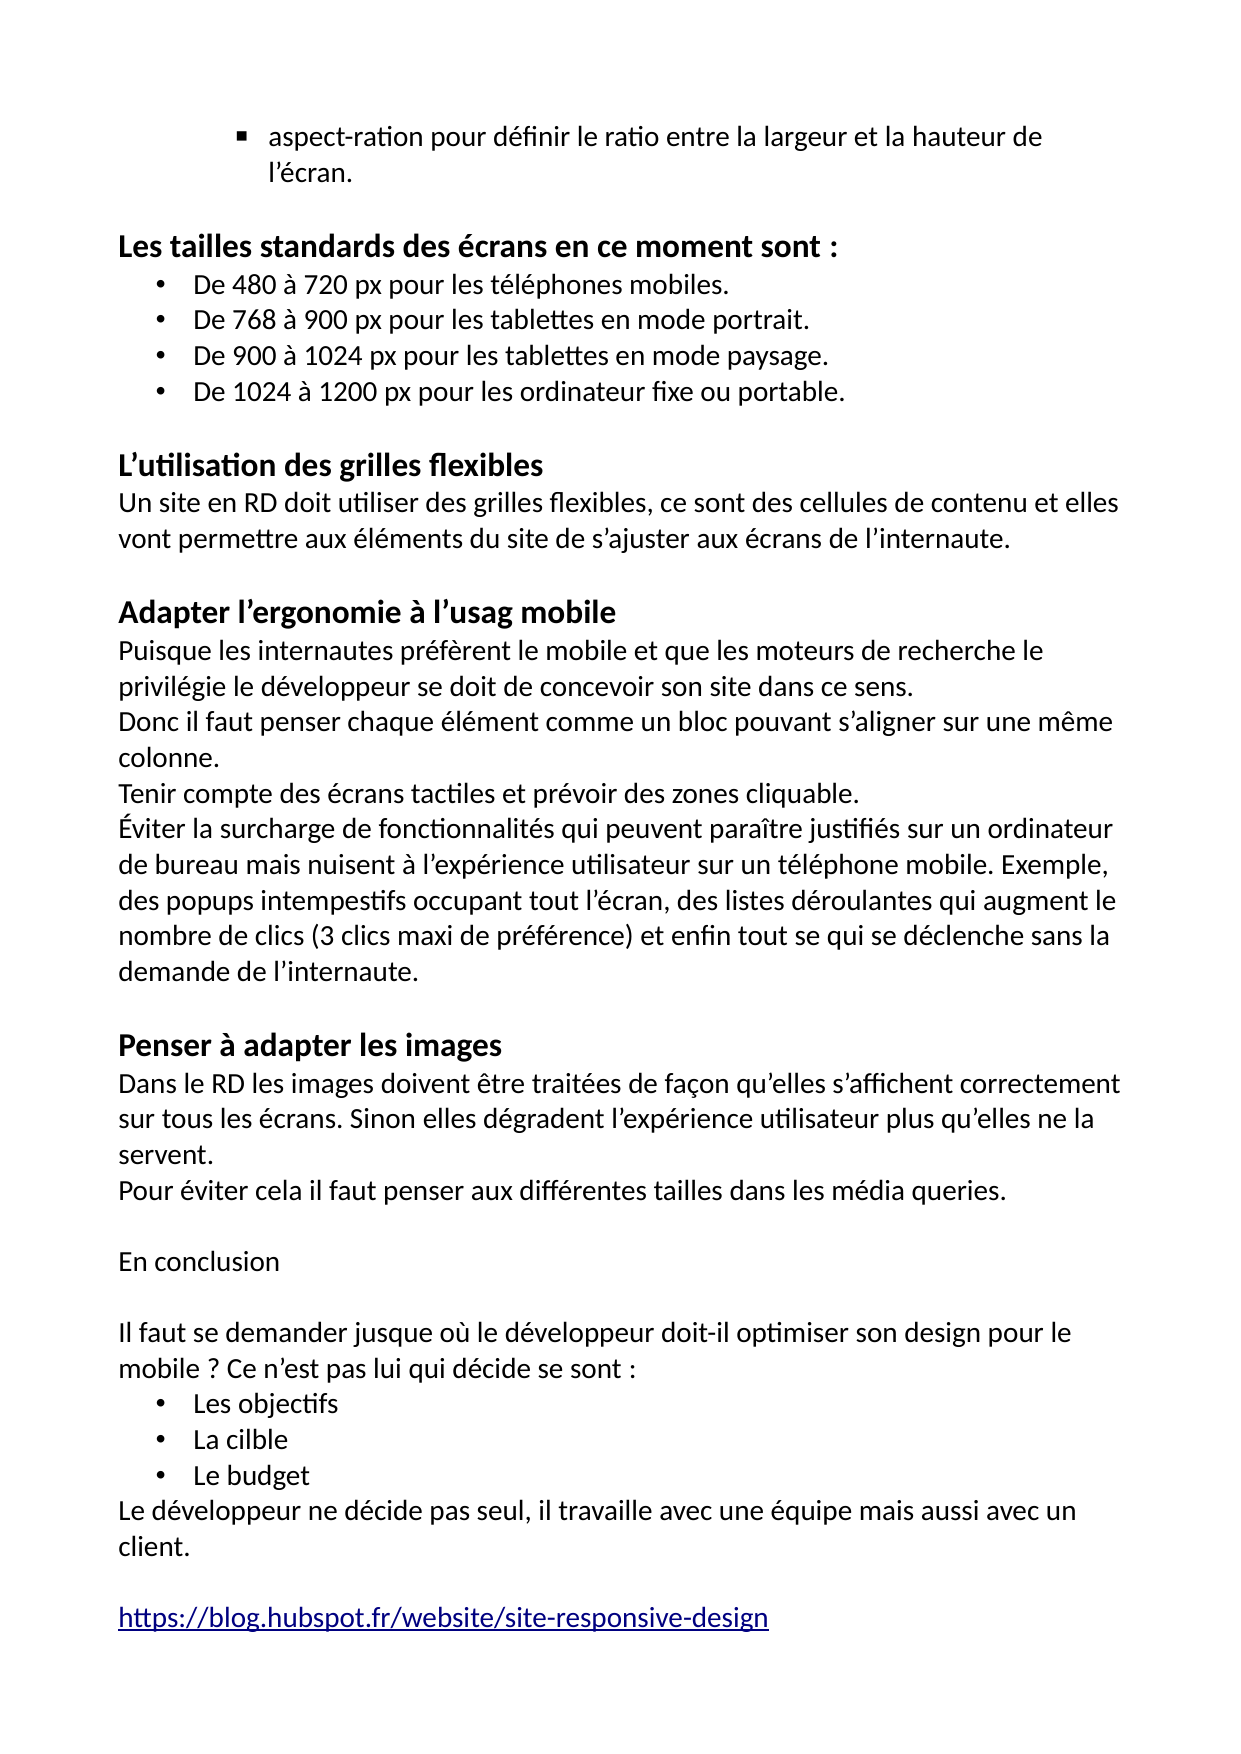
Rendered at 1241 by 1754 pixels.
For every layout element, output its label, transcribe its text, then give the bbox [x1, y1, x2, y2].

list De 768 à 900 px pour les tablettes en mode portrait. [156, 301, 1122, 337]
text Donc il faut penser chaque élément comme un bloc pouvant s’aligner sur une même colonne. [118, 703, 1122, 775]
list La cilble [156, 1421, 1122, 1457]
text En conclusion [118, 1243, 1122, 1278]
text Il faut se demander jusque où le développeur doit-il optimiser son design pour le mobile ? Ce n’est pas lui qui décide se sont : [118, 1314, 1122, 1385]
text Penser à adapter les images [118, 1024, 1122, 1065]
text Puisque les internautes préfèrent le mobile et que les moteurs de recherche le privilégie le développeur se doit de concevoir son site dans ce sens. [118, 632, 1122, 703]
text https://blog.hubspot.fr/website/site-responsive-design [118, 1599, 1122, 1635]
list De 1024 à 1200 px pour les ordinateur fixe ou portable. [156, 373, 1122, 408]
text Tenir compte des écrans tactiles et prévoir des zones cliquable. [118, 775, 1122, 810]
text Dans le RD les images doivent être traitées de façon qu’elles s’affichent correctement sur tous les écrans. Sinon elles dégradent l’expérience utilisateur plus qu’elles ne la servent. [118, 1065, 1122, 1172]
text Adapter l’ergonomie à l’usag mobile [118, 591, 1122, 632]
list De 900 à 1024 px pour les tablettes en mode paysage. [156, 337, 1122, 373]
text Le développeur ne décide pas seul, il travaille avec une équipe mais aussi avec un client. [118, 1492, 1122, 1563]
text Pour éviter cela il faut penser aux différentes tailles dans les média queries. [118, 1172, 1122, 1207]
list Les objectifs [156, 1385, 1122, 1421]
list Le budget [156, 1457, 1122, 1492]
text L’utilisation des grilles flexibles [118, 444, 1122, 484]
list De 480 à 720 px pour les téléphones mobiles. [156, 266, 1122, 301]
text Les tailles standards des écrans en ce moment sont : [118, 225, 1122, 266]
text Un site en RD doit utiliser des grilles flexibles, ce sont des cellules de contenu et elles vont permettre aux éléments du site de s’ajuster aux écrans de l’internaute. [118, 484, 1122, 556]
list aspect-ration pour définir le ratio entre la largeur et la hauteur de l’écran. [231, 118, 1122, 189]
text Éviter la surcharge de fonctionnalités qui peuvent paraître justifiés sur un ordinateur de bureau mais nuisent à l’expérience utilisateur sur un téléphone mobile. Exemple, des popups intempestifs occupant tout l’écran, des listes déroulantes qui augment le nombre de clics (3 clics maxi de préférence) et enfin tout se qui se déclenche sans la demande de l’internaute. [118, 810, 1122, 988]
